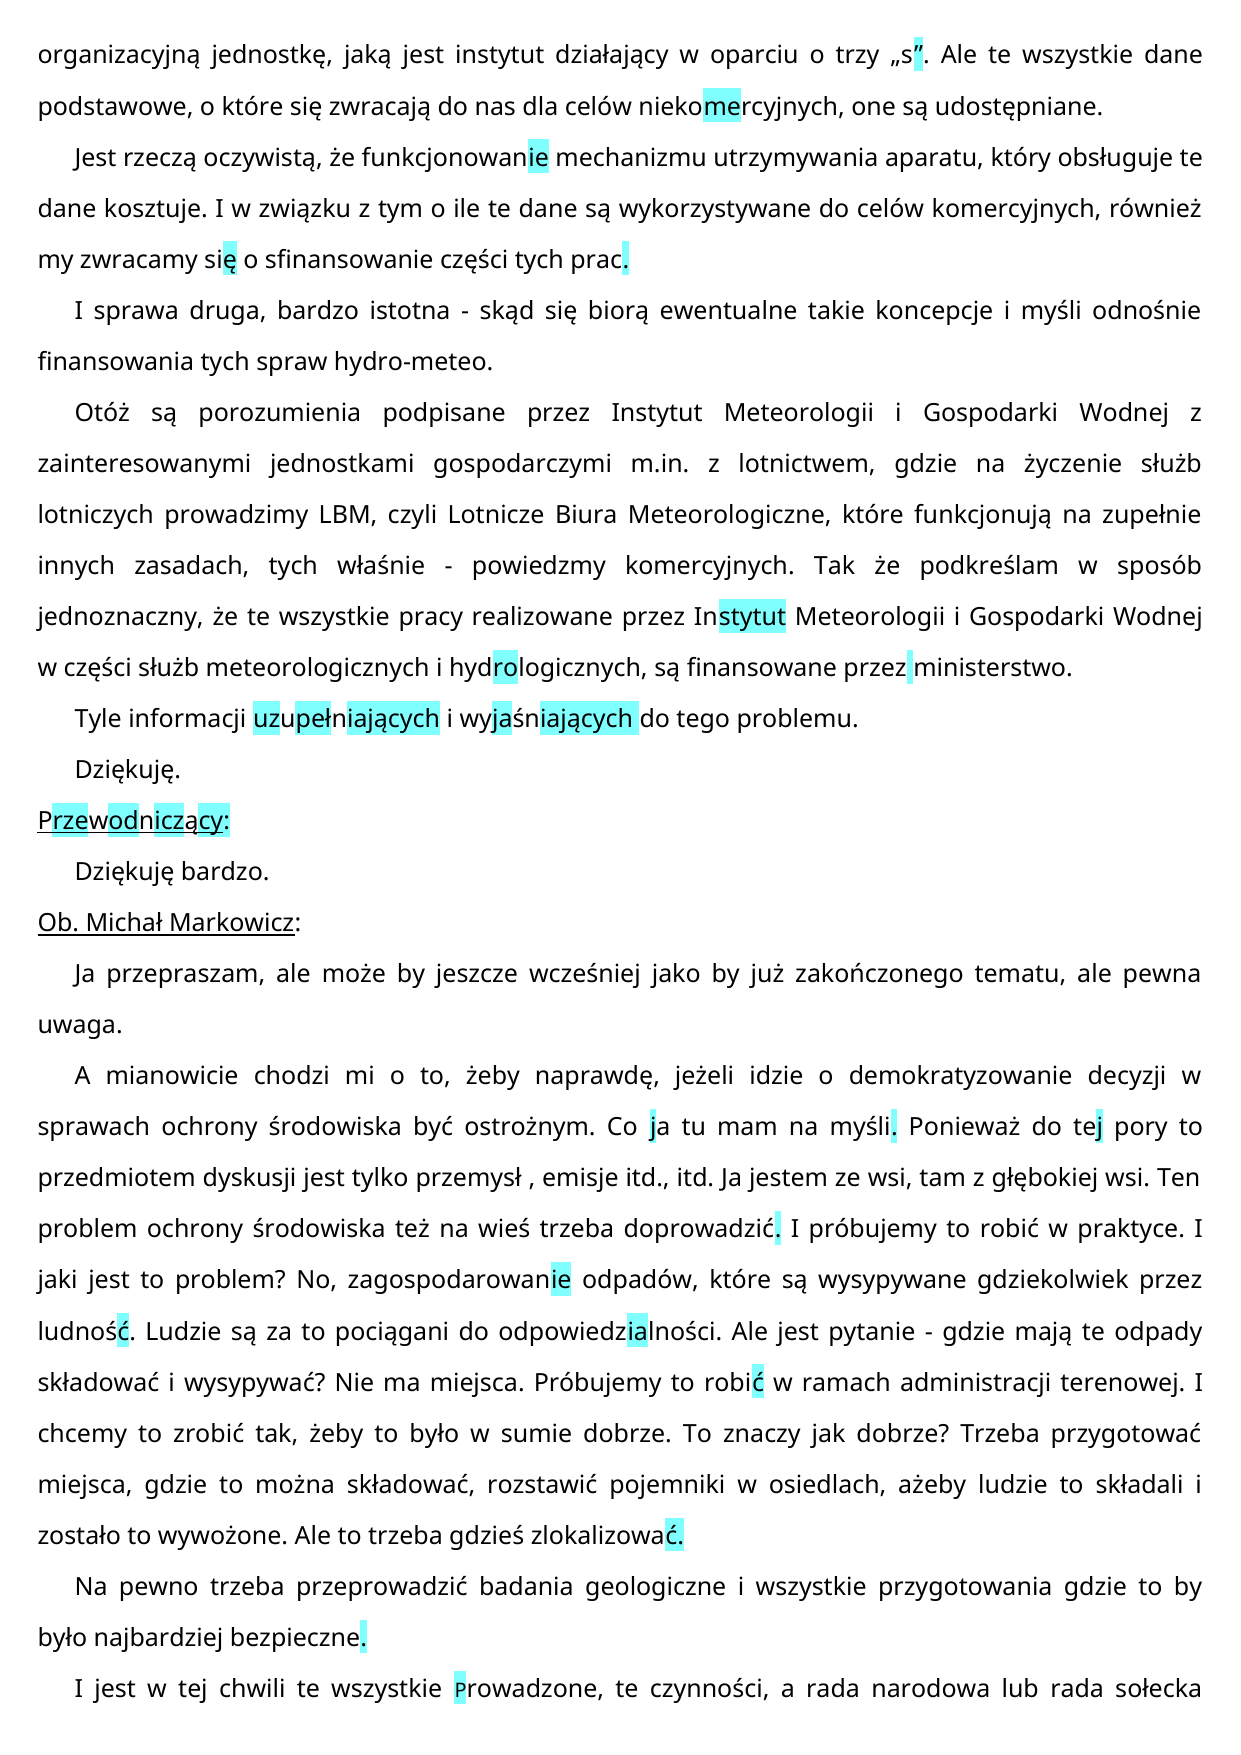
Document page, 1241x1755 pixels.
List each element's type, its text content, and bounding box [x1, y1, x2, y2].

text Dziękuję. [37, 752, 1203, 786]
text A mianowicie chodzi mi o to, żeby naprawdę, jeżeli idzie o demokratyzowanie decyzji w sprawach ochrony środowiska być ostrożnym. Co ja tu mam na myśli. Ponieważ do tej pory to przedmiotem dyskusji jest tylko przemysł , emisje itd., itd. Ja jestem ze wsi, tam z głębokiej wsi. Ten problem ochrony środowiska też na wieś trzeba doprowadzić. I próbujemy to robić w praktyce. I jaki jest to problem? No, zagospodarowanie odpadów, które są wysypywane gdziekolwiek przez ludność. Ludzie są za to pociągani do odpowiedzialności. Ale jest pytanie - gdzie mają te odpady składować i wysypywać? Nie ma miejsca. Próbujemy to robić w ramach administracji terenowej. I chcemy to zrobić tak, żeby to było w sumie dobrze. To znaczy jak dobrze? Trzeba przygotować miejsca, gdzie to można składować, rozstawić pojemniki w osiedlach, ażeby ludzie to składali i zostało to wywożone. Ale to trzeba gdzieś zlokalizować. [37, 1058, 1203, 1551]
text Ja przepraszam, ale może by jeszcze wcześniej jako by już zakończonego tematu, ale pewna uwaga. [37, 956, 1203, 1041]
text Ob. Michał Markowicz: [37, 905, 1203, 939]
text Dziękuję bardzo. [37, 854, 1203, 888]
text I sprawa druga, bardzo istotna - skąd się biorą ewentualne takie koncepcje i myśli odnośnie finansowania tych spraw hydro-meteo. [37, 292, 1203, 377]
text Jest rzeczą oczywistą, że funkcjonowanie mechanizmu utrzymywania aparatu, który obsługuje te dane kosztuje. I w związku z tym o ile te dane są wykorzystywane do celów komercyjnych, również my zwracamy się o sfinansowanie części tych prac. [37, 139, 1203, 275]
text Przewodniczący: [37, 803, 1203, 837]
text Otóż są porozumienia podpisane przez Instytut Meteorologii i Gospodarki Wodnej z zainteresowanymi jednostkami gospodarczymi m.in. z lotnictwem, gdzie na życzenie służb lotniczych prowadzimy LBM, czyli Lotnicze Biura Meteorologiczne, które funkcjonują na zupełnie innych zasadach, tych właśnie - powiedzmy komercyjnych. Tak że podkreślam w sposób jednoznaczny, że te wszystkie pracy realizowane przez Instytut Meteorologii i Gospodarki Wodnej w części służb meteorologicznych i hydrologicznych, są finansowane przez ministerstwo. [37, 394, 1203, 684]
text organizacyjną jednostkę, jaką jest instytut działający w oparciu o trzy „s”. Ale te wszystkie dane podstawowe, o które się zwracają do nas dla celów niekomercyjnych, one są udostępniane. [37, 37, 1203, 122]
text Tyle informacji uzupełniających i wyjaśniających do tego problemu. [37, 701, 1203, 735]
text Na pewno trzeba przeprowadzić badania geologiczne i wszystkie przygotowania gdzie to by było najbardziej bezpieczne. [37, 1568, 1203, 1653]
text I jest w tej chwili te wszystkie prowadzone, te czynności, a rada narodowa lub rada sołecka [37, 1671, 1203, 1704]
